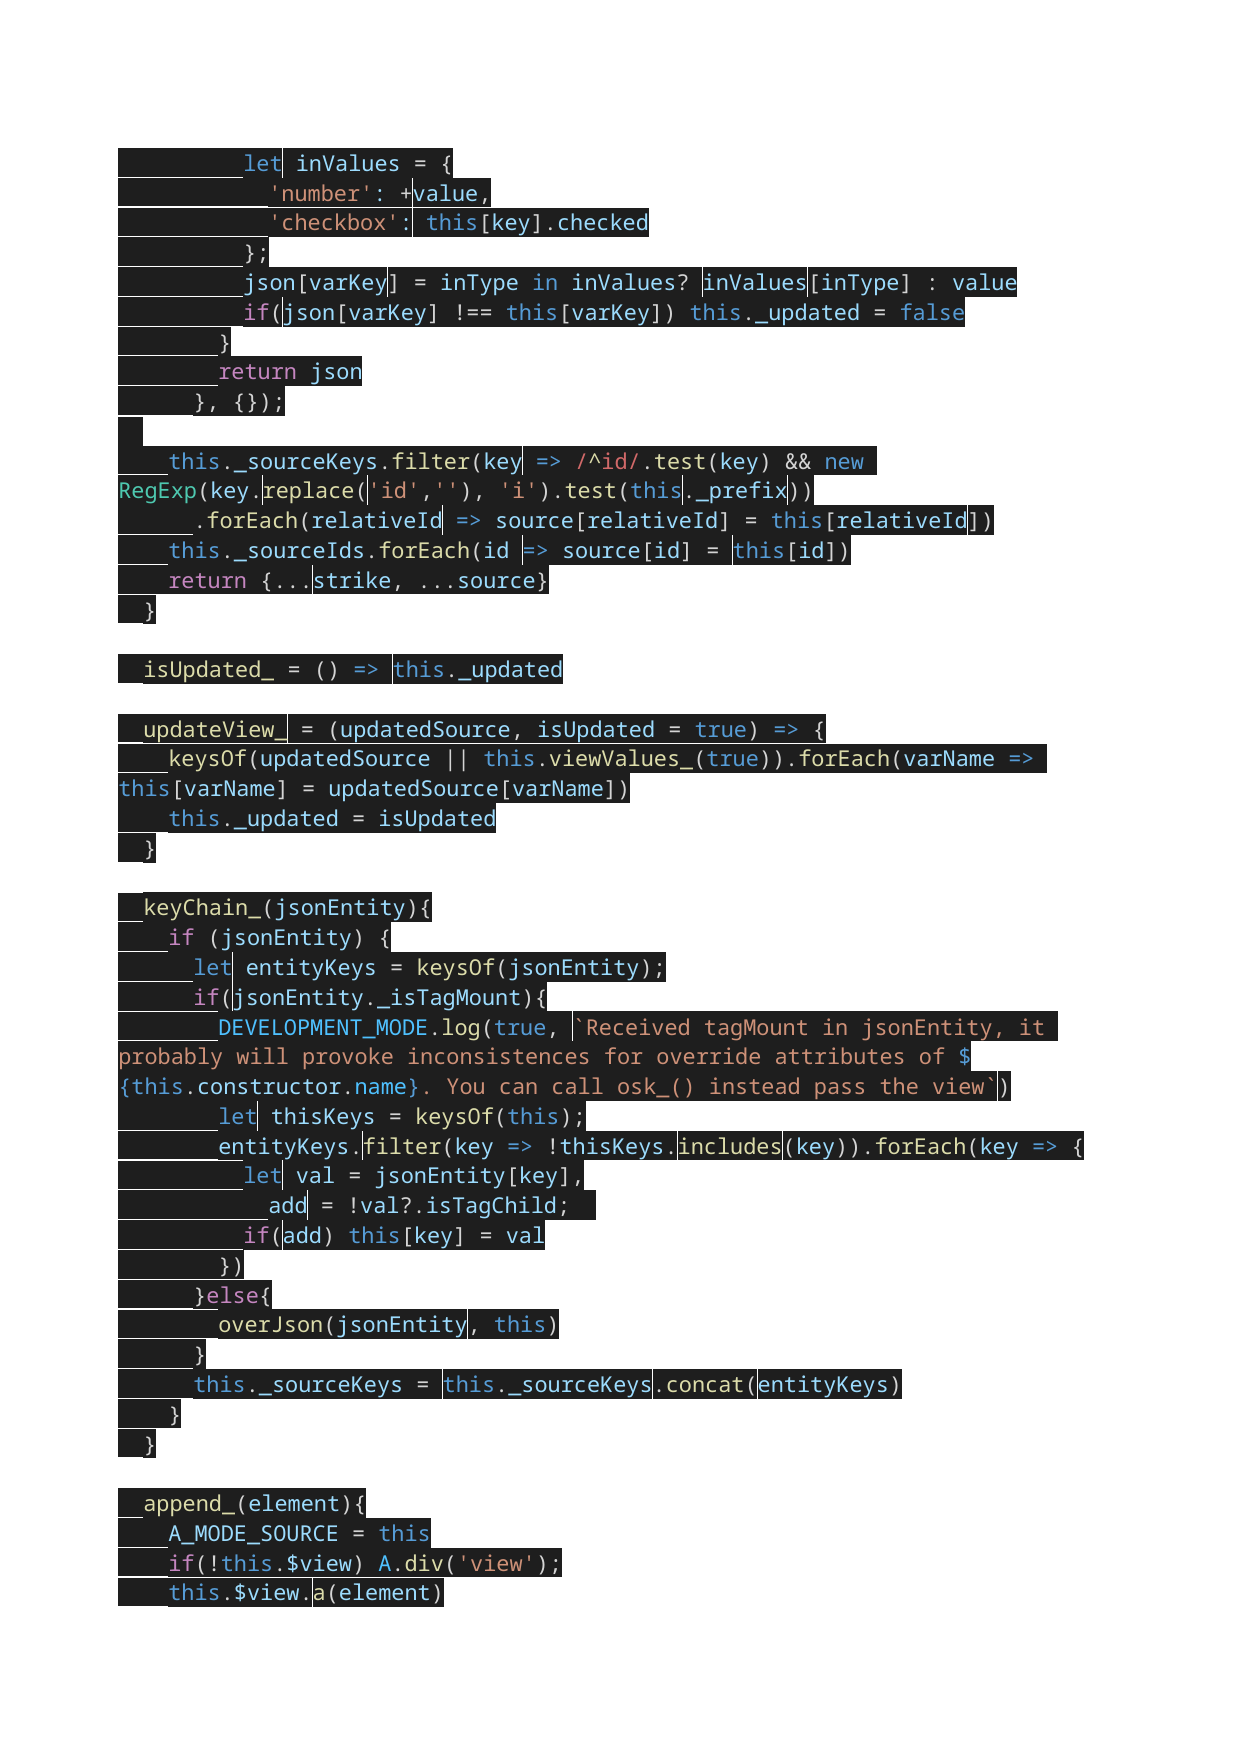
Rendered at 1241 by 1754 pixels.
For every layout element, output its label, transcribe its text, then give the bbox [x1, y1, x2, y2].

text this._sourceKeys.filter(key => /^id/.test(key) && new RegExp(key.replace('id',''), 'i').test(this._prefix)) [118, 446, 1122, 505]
text this._sourceIds.forEach(id => source[id] = this[id]) [118, 535, 1122, 565]
text } [118, 833, 1122, 863]
text return {...strike, ...source} [118, 565, 1122, 594]
text } [118, 327, 1122, 356]
text A_MODE_SOURCE = this [118, 1518, 1122, 1548]
text isUpdated_ = () => this._updated [118, 654, 1122, 684]
text overJson(jsonEntity, this) [118, 1309, 1122, 1339]
text if(!this.$view) A.div('view'); [118, 1548, 1122, 1577]
text this._updated = isUpdated [118, 803, 1122, 833]
text }, {}); [118, 386, 1122, 416]
text entityKeys.filter(key => !thisKeys.includes(key)).forEach(key => { [118, 1131, 1122, 1160]
text } [118, 594, 1122, 624]
text 'number': +value, [118, 178, 1122, 207]
text }else{ [118, 1279, 1122, 1309]
text if(add) this[key] = val [118, 1220, 1122, 1250]
text this._sourceKeys = this._sourceKeys.concat(entityKeys) [118, 1369, 1122, 1399]
text let entityKeys = keysOf(jsonEntity); [118, 952, 1122, 982]
text let inValues = { [118, 148, 1122, 178]
text keysOf(updatedSource || this.viewValues_(true)).forEach(varName => this[varName] = updatedSource[varName]) [118, 743, 1122, 803]
text let thisKeys = keysOf(this); [118, 1101, 1122, 1131]
text keyChain_(jsonEntity){ [118, 892, 1122, 922]
text if(jsonEntity._isTagMount){ [118, 982, 1122, 1011]
text } [118, 1428, 1122, 1458]
text }; [118, 237, 1122, 267]
text } [118, 1399, 1122, 1428]
text return json [118, 356, 1122, 386]
text append_(element){ [118, 1488, 1122, 1518]
text updateView_ = (updatedSource, isUpdated = true) => { [118, 714, 1122, 743]
text if(json[varKey] !== this[varKey]) this._updated = false [118, 297, 1122, 327]
text let val = jsonEntity[key], [118, 1160, 1122, 1190]
text DEVELOPMENT_MODE.log(true, `Received tagMount in jsonEntity, it probably will provoke inconsistences for override attributes of ${this.constructor.name}. You can call osk_() instead pass the view`) [118, 1011, 1122, 1101]
text this.$view.a(element) [118, 1577, 1122, 1607]
text } [118, 1339, 1122, 1369]
text .forEach(relativeId => source[relativeId] = this[relativeId]) [118, 505, 1122, 535]
text add = !val?.isTagChild; [118, 1190, 1122, 1220]
text }) [118, 1250, 1122, 1279]
text if (jsonEntity) { [118, 922, 1122, 952]
text json[varKey] = inType in inValues? inValues[inType] : value [118, 267, 1122, 297]
text 'checkbox': this[key].checked [118, 207, 1122, 237]
